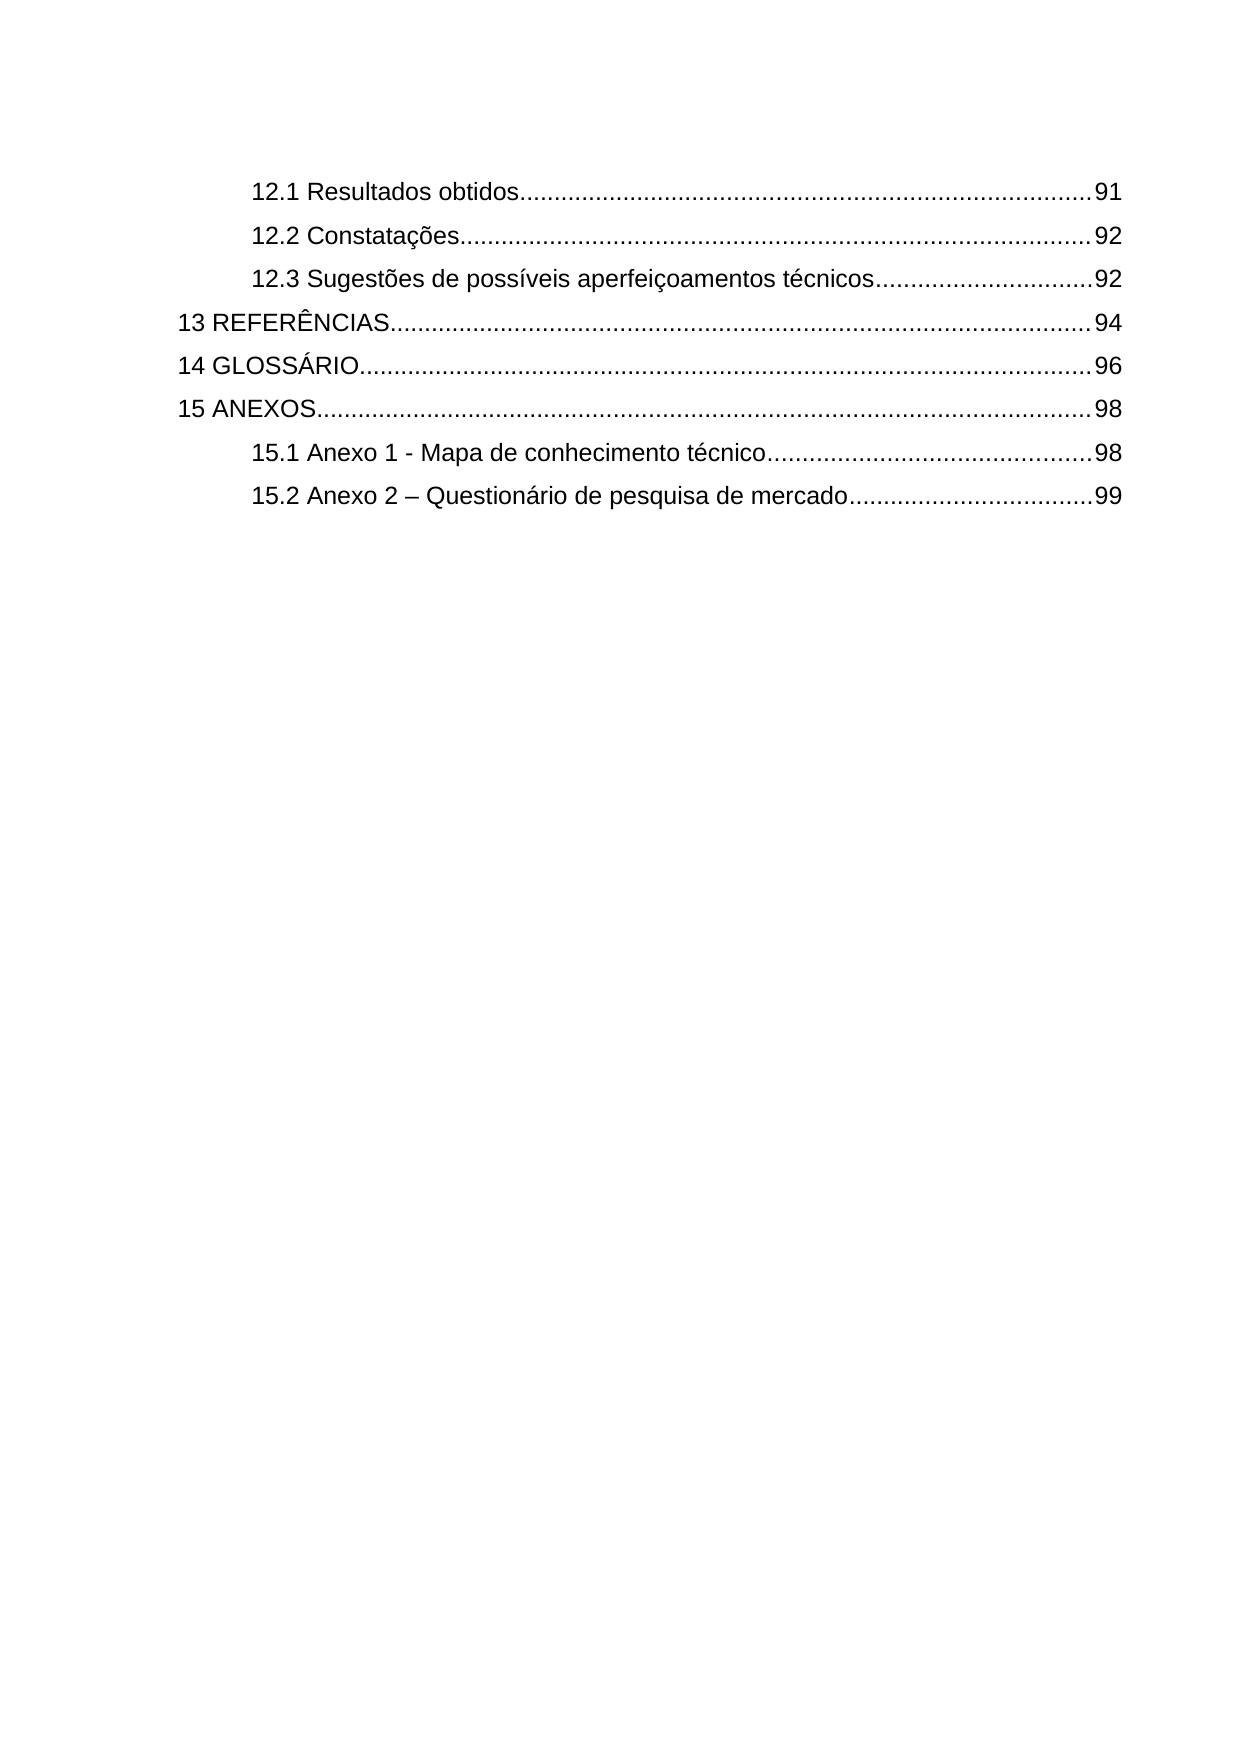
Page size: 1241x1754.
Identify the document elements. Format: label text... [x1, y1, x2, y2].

subtitle 15.1 Anexo 1 - Mapa de conhecimento técnico 98 [251, 438, 1122, 467]
subtitle 15.2 Anexo 2 – Questionário de pesquisa de mercado 99 [251, 481, 1122, 510]
subtitle 12.2 Constatações 92 [251, 221, 1122, 249]
subtitle 15 ANEXOS 98 [177, 394, 1122, 423]
subtitle 12.3 Sugestões de possíveis aperfeiçoamentos técnicos 92 [251, 264, 1122, 293]
subtitle 12.1 Resultados obtidos 91 [251, 177, 1122, 206]
subtitle 14 GLOSSÁRIO 96 [177, 351, 1122, 380]
subtitle 13 REFERÊNCIAS 94 [177, 307, 1122, 336]
